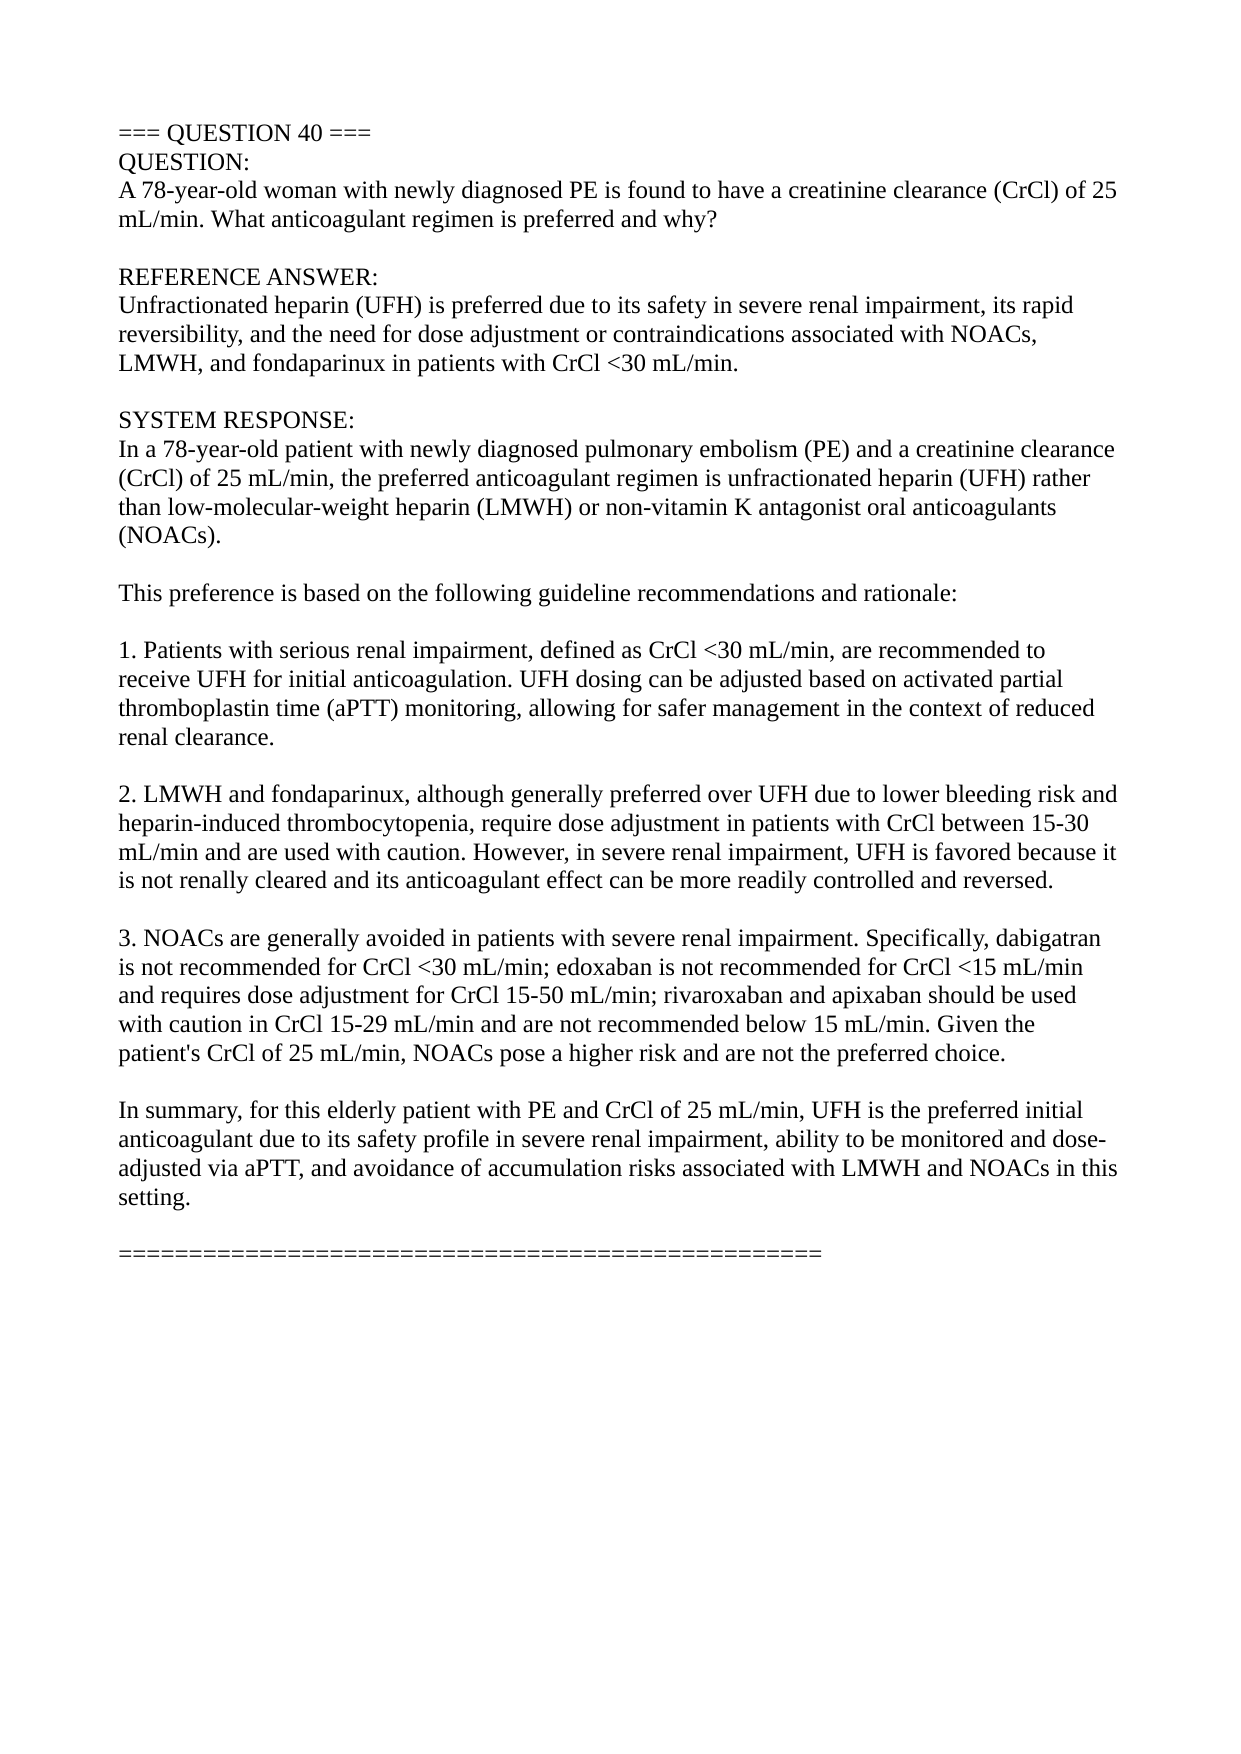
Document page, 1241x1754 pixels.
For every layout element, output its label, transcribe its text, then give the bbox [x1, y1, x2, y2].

text === QUESTION 40 === QUESTION: A 78-year-old woman with newly diagnosed PE is found to have a creatinine clearance (CrCl) of 25 mL/min. What anticoagulant regimen is preferred and why? REFERENCE ANSWER: Unfractionated heparin (UFH) is preferred due to its safety in severe renal impairment, its rapid reversibility, and the need for dose adjustment or contraindications associated with NOACs, LMWH, and fondaparinux in patients with CrCl <30 mL/min. SYSTEM RESPONSE: In a 78-year-old patient with newly diagnosed pulmonary embolism (PE) and a creatinine clearance (CrCl) of 25 mL/min, the preferred anticoagulant regimen is unfractionated heparin (UFH) rather than low-molecular-weight heparin (LMWH) or non-vitamin K antagonist oral anticoagulants (NOACs). This preference is based on the following guideline recommendations and rationale: 1. Patients with serious renal impairment, defined as CrCl <30 mL/min, are recommended to receive UFH for initial anticoagulation. UFH dosing can be adjusted based on activated partial thromboplastin time (aPTT) monitoring, allowing for safer management in the context of reduced renal clearance. 2. LMWH and fondaparinux, although generally preferred over UFH due to lower bleeding risk and heparin-induced thrombocytopenia, require dose adjustment in patients with CrCl between 15-30 mL/min and are used with caution. However, in severe renal impairment, UFH is favored because it is not renally cleared and its anticoagulant effect can be more readily controlled and reversed. 3. NOACs are generally avoided in patients with severe renal impairment. Specifically, dabigatran is not recommended for CrCl <30 mL/min; edoxaban is not recommended for CrCl <15 mL/min and requires dose adjustment for CrCl 15-50 mL/min; rivaroxaban and apixaban should be used with caution in CrCl 15-29 mL/min and are not recommended below 15 mL/min. Given the patient's CrCl of 25 mL/min, NOACs pose a higher risk and are not the preferred choice. In summary, for this elderly patient with PE and CrCl of 25 mL/min, UFH is the preferred initial anticoagulant due to its safety profile in severe renal impairment, ability to be monitored and dose-adjusted via aPTT, and avoidance of accumulation risks associated with LMWH and NOACs in this setting. ================================================== [118, 118, 1122, 1268]
